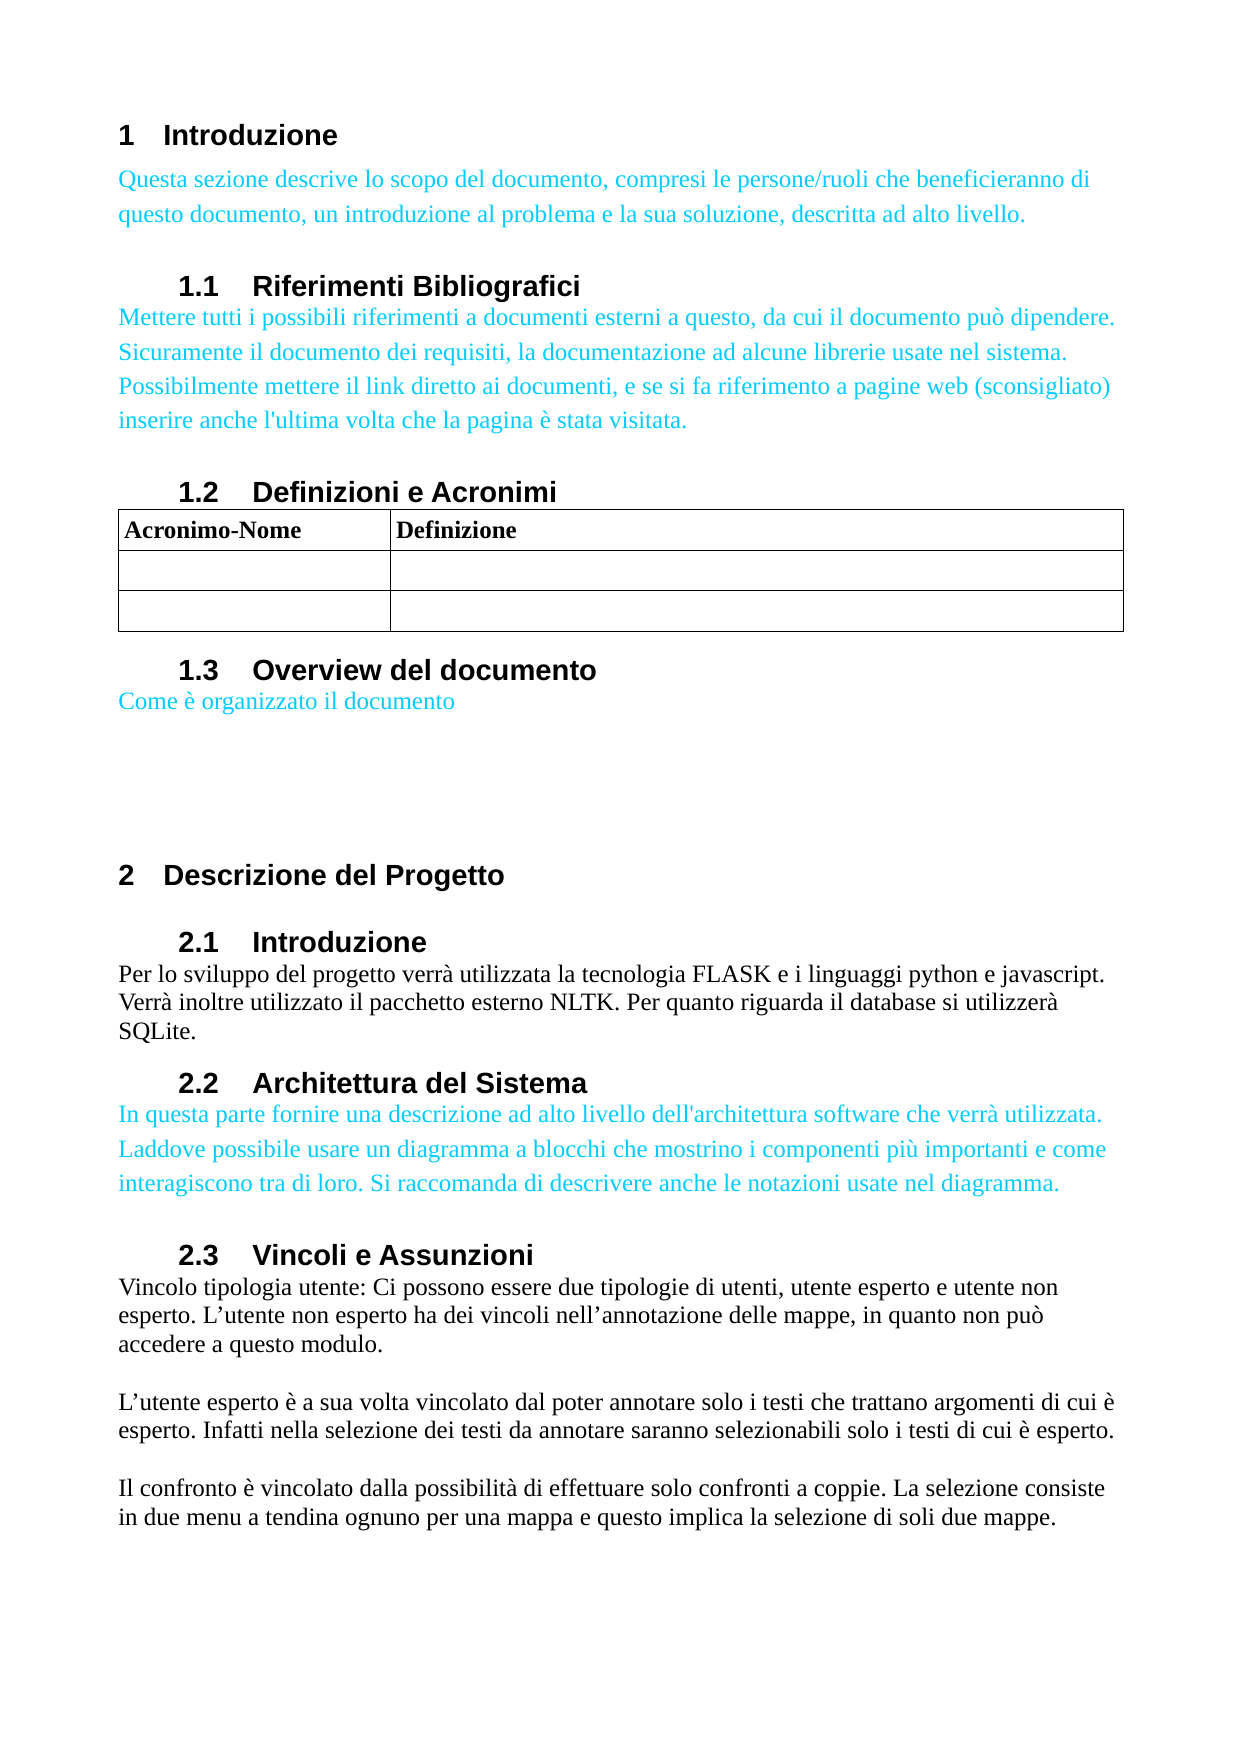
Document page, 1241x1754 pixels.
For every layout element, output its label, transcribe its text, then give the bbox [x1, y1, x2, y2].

text Vincolo tipologia utente: Ci possono essere due tipologie di utenti, utente esperto e utente non esperto. L’utente non esperto ha dei vincoli nell’annotazione delle mappe, in quanto non può accedere a questo modulo. [118, 1272, 1122, 1358]
subtitle Vincoli e Assunzioni [178, 1238, 1122, 1272]
text L’utente esperto è a sua volta vincolato dal poter annotare solo i testi che trattano argomenti di cui è esperto. Infatti nella selezione dei testi da annotare saranno selezionabili solo i testi di cui è esperto. [118, 1387, 1122, 1444]
subtitle Descrizione del Progetto [118, 858, 1122, 892]
subtitle Introduzione [118, 118, 1122, 152]
table_header Acronimo-Nome [119, 510, 390, 550]
subtitle Introduzione [178, 925, 1122, 959]
table_cell [119, 551, 390, 590]
table_header Definizione [391, 510, 1123, 550]
text Per lo sviluppo del progetto verrà utilizzata la tecnologia FLASK e i linguaggi python e javascript. Verrà inoltre utilizzato il pacchetto esterno NLTK. Per quanto riguarda il database si utilizzerà SQLite. [118, 959, 1122, 1045]
text In questa parte fornire una descrizione ad alto livello dell'architettura software che verrà utilizzata. Laddove possibile usare un diagramma a blocchi che mostrino i componenti più importanti e come interagiscono tra di loro. Si raccomanda di descrivere anche le notazioni usate nel diagramma. [118, 1099, 1122, 1197]
table_cell [391, 591, 1123, 631]
subtitle Architettura del Sistema [178, 1066, 1122, 1099]
subtitle Definizioni e Acronimi [178, 475, 1122, 509]
text Il confronto è vincolato dalla possibilità di effettuare solo confronti a coppie. La selezione consiste in due menu a tendina ognuno per una mappa e questo implica la selezione di soli due mappe. [118, 1473, 1122, 1530]
text Come è organizzato il documento [118, 686, 1122, 715]
table_cell [391, 551, 1123, 590]
subtitle Overview del documento [178, 652, 1122, 686]
text Mettere tutti i possibili riferimenti a documenti esterni a questo, da cui il documento può dipendere. Sicuramente il documento dei requisiti, la documentazione ad alcune librerie usate nel sistema. Possibilmente mettere il link diretto ai documenti, e se si fa riferimento a pagine web (sconsigliato) inserire anche l'ultima volta che la pagina è stata visitata. [118, 302, 1122, 434]
table_cell [119, 591, 390, 631]
text Questa sezione descrive lo scopo del documento, compresi le persone/ruoli che beneficieranno di questo documento, un introduzione al problema e la sua soluzione, descritta ad alto livello. [118, 164, 1122, 227]
subtitle Riferimenti Bibliografici [178, 268, 1122, 302]
